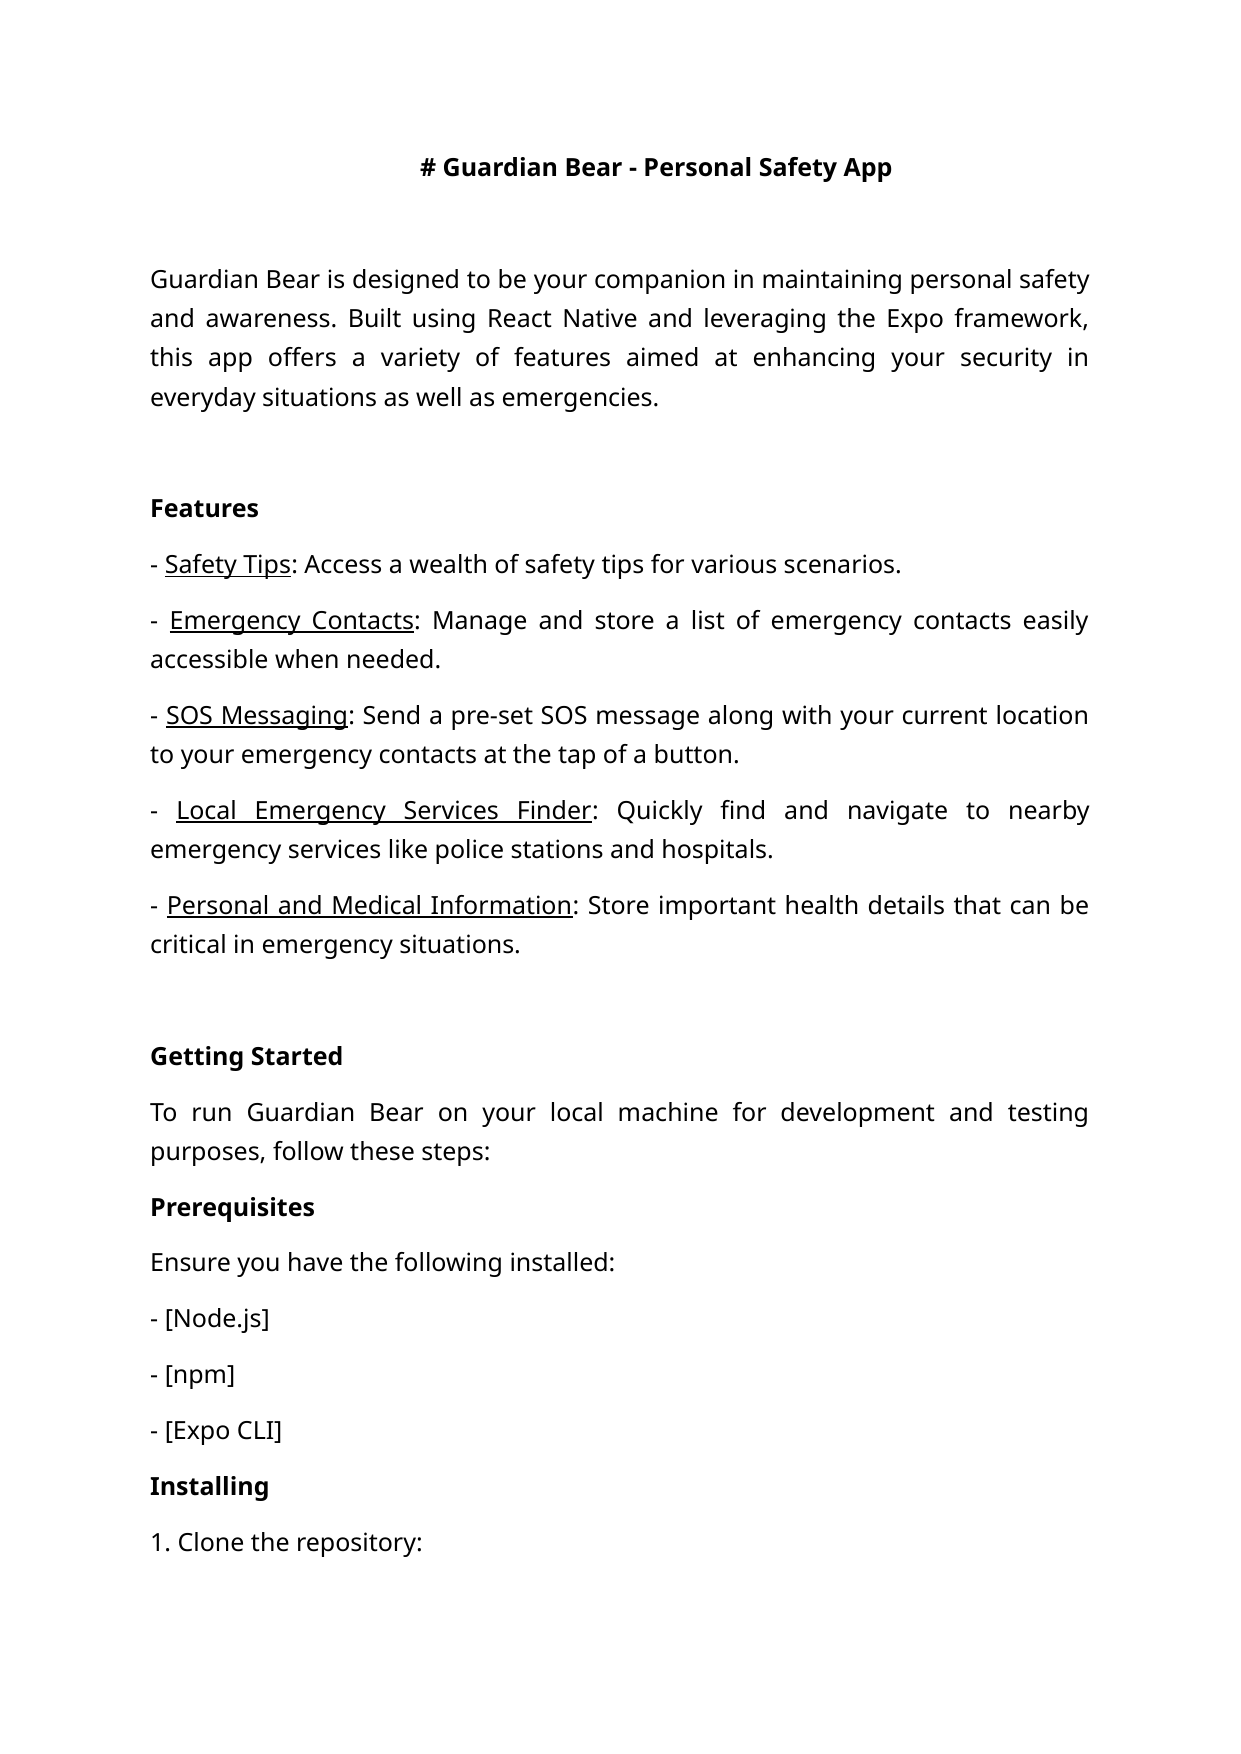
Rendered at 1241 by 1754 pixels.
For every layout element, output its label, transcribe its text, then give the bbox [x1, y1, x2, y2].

text - Local Emergency Services Finder: Quickly find and navigate to nearby emergency services like police stations and hospitals. [150, 792, 1090, 866]
text Features [150, 491, 1090, 525]
text - Emergency Contacts: Manage and store a list of emergency contacts easily accessible when needed. [150, 602, 1090, 676]
text # Guardian Bear - Personal Safety App [150, 150, 1090, 184]
text - SOS Messaging: Send a pre-set SOS message along with your current location to your emergency contacts at the tap of a button. [150, 697, 1090, 771]
text Prerequisites [150, 1189, 1090, 1223]
text - Safety Tips: Access a wealth of safety tips for various scenarios. [150, 547, 1090, 581]
text - [npm] [150, 1357, 1090, 1391]
text 1. Clone the repository: [150, 1524, 1090, 1558]
text To run Guardian Bear on your local machine for development and testing purposes, follow these steps: [150, 1094, 1090, 1167]
text - Personal and Medical Information: Store important health details that can be critical in emergency situations. [150, 887, 1090, 961]
text Installing [150, 1468, 1090, 1502]
text Getting Started [150, 1038, 1090, 1072]
text Guardian Bear is designed to be your companion in maintaining personal safety and awareness. Built using React Native and leveraging the Expo framework, this app offers a variety of features aimed at enhancing your security in everyday situations as well as emergencies. [150, 262, 1090, 413]
text - [Node.js] [150, 1301, 1090, 1335]
text - [Expo CLI] [150, 1412, 1090, 1447]
text Ensure you have the following installed: [150, 1245, 1090, 1279]
